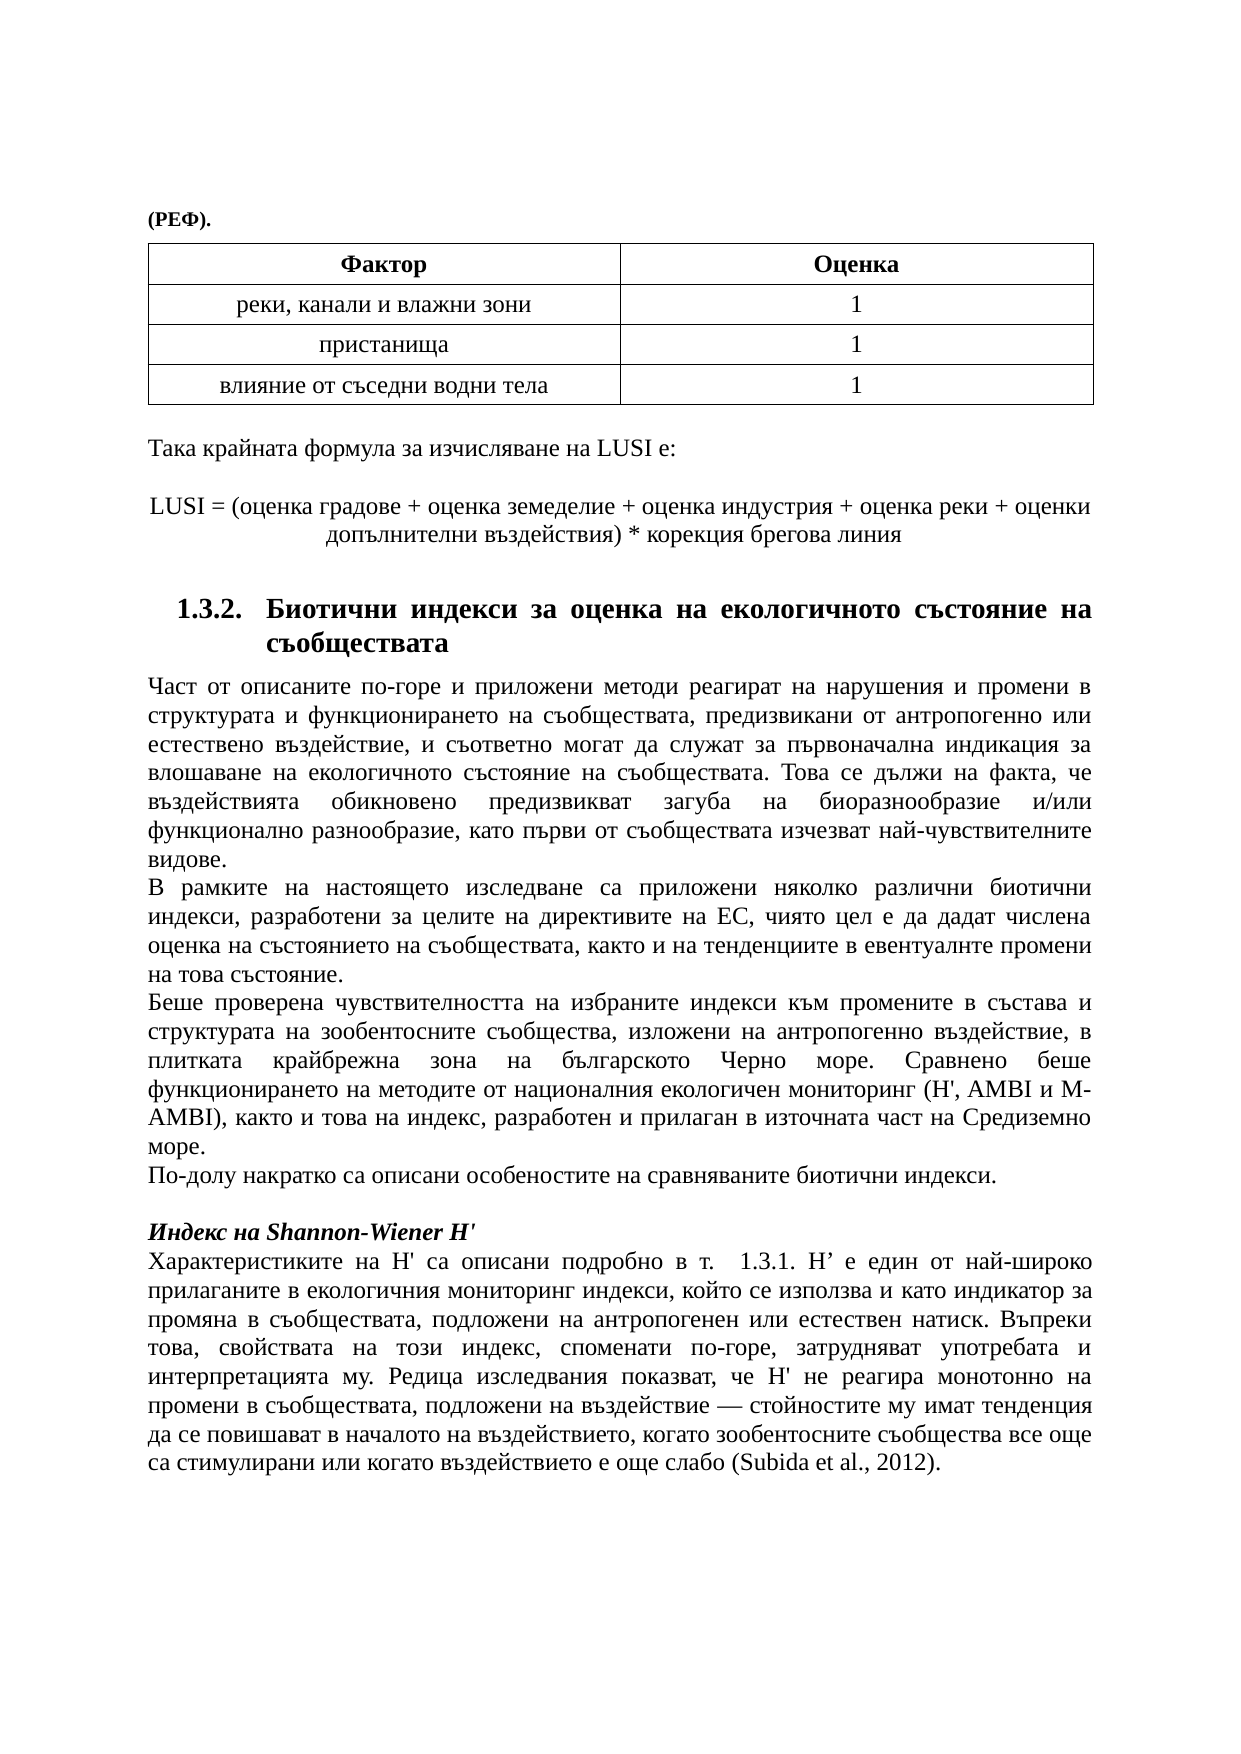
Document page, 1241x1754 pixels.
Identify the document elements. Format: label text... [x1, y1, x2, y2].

text LUSI = (оценка градове + оценка земеделие + оценка индустрия + оценка реки + оценки допълнителни въздействия) * корекция брегова линия [148, 491, 1093, 548]
table_header Фактор [149, 244, 620, 283]
text Индекс на Shannon-Wiener H' [148, 1217, 1093, 1246]
table_cell 1 [621, 365, 1093, 404]
table_header Оценка [621, 244, 1093, 283]
text Част от описаните по-горе и приложени методи реагират на нарушения и промени в структурата и функционирането на съобществата, предизвикани от антропогенно или естествено въздействие, и съответно могат да служат за първоначална индикация за влошаване на екологичното състояние на съобществата. Това се дължи на факта, че въздействията обикновено предизвикват загуба на биоразнообразие и/или функционално разнообразие, като първи от съобществата изчезват най-чувствителните видове. [148, 671, 1093, 872]
table_cell 1 [621, 325, 1093, 364]
table_cell реки, канали и влажни зони [149, 285, 620, 324]
table_cell 1 [621, 285, 1093, 324]
subtitle Биотични индекси за оценка на екологичното състояние на съобществата [242, 592, 1093, 659]
text (РЕФ). [148, 207, 1093, 231]
text В рамките на настоящето изследване са приложени няколко различни биотични индекси, разработени за целите на директивите на ЕС, чиято цел е да дадат числена оценка на състоянието на съобществата, както и на тенденциите в евентуалнте промени на това състояние. [148, 872, 1093, 987]
text По-долу накратко са описани особеностите на сравняваните биотични индекси. [148, 1160, 1093, 1189]
text Беше проверена чувствителността на избраните индекси към промените в състава и структурата на зообентосните съобщества, изложени на антропогенно въздействие, в плитката крайбрежна зона на българското Черно море. Сравнено беше функционирането на методите от националния екологичен мониторинг (H', AMBI и M-AMBI), както и това на индекс, разработен и прилаган в източната част на Средиземно море. [148, 987, 1093, 1160]
text Характеристиките на H' са описани подробно в т. 1.3.1. H’ е един от най-широко прилаганите в екологичния мониторинг индекси, който се използва и като индикатор за промяна в съобществата, подложени на антропогенен или естествен натиск. Въпреки това, свойствата на този индекс, споменати по-горе, затрудняват употребата и интерпретацията му. Редица изследвания показват, че H' не реагира монотонно на промени в съобществата, подложени на въздействие — стойностите му имат тенденция да се повишават в началото на въздействието, когато зообентосните съобщества все още са стимулирани или когато въздействието е още слабо (Subida et al., 2012). [148, 1246, 1093, 1476]
table_cell влияние от съседни водни тела [149, 365, 620, 404]
text Така крайната формула за изчисляване на LUSI е: [148, 433, 1093, 462]
table_cell пристанища [149, 325, 620, 364]
